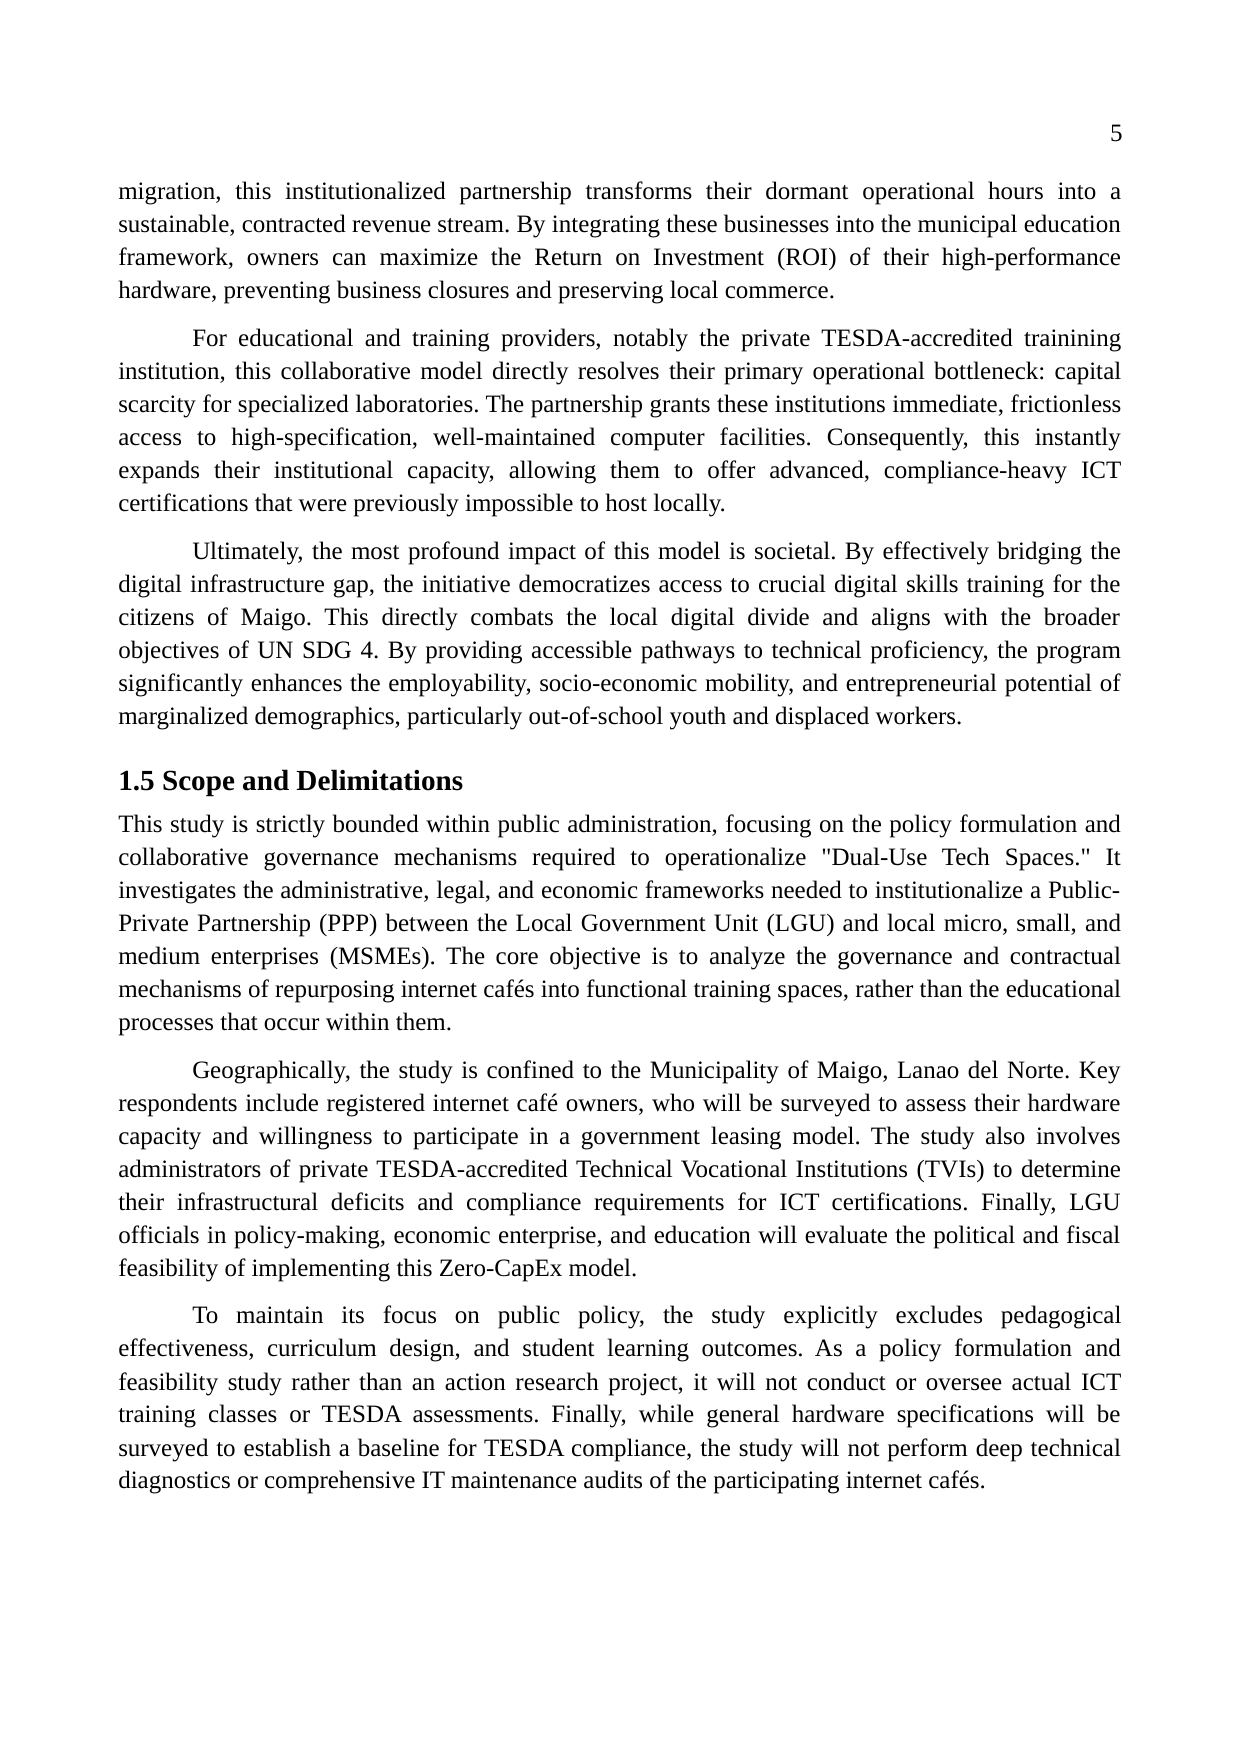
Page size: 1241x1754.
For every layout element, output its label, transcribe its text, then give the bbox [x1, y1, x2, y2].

text migration, this institutionalized partnership transforms their dormant operational hours into a sustainable, contracted revenue stream. By integrating these businesses into the municipal education framework, owners can maximize the Return on Investment (ROI) of their high-performance hardware, preventing business closures and preserving local commerce. [118, 176, 1122, 304]
text To maintain its focus on public policy, the study explicitly excludes pedagogical effectiveness, curriculum design, and student learning outcomes. As a policy formulation and feasibility study rather than an action research project, it will not conduct or oversee actual ICT training classes or TESDA assessments. Finally, while general hardware specifications will be surveyed to establish a baseline for TESDA compliance, the study will not perform deep technical diagnostics or comprehensive IT maintenance audits of the participating internet cafés. [118, 1301, 1122, 1494]
text For educational and training providers, notably the private TESDA-accredited trainining institution, this collaborative model directly resolves their primary operational bottleneck: capital scarcity for specialized laboratories. The partnership grants these institutions immediate, frictionless access to high-specification, well-maintained computer facilities. Consequently, this instantly expands their institutional capacity, allowing them to offer advanced, compliance-heavy ICT certifications that were previously impossible to host locally. [118, 323, 1122, 517]
text Geographically, the study is confined to the Municipality of Maigo, Lanao del Norte. Key respondents include registered internet café owners, who will be surveyed to assess their hardware capacity and willingness to participate in a government leasing model. The study also involves administrators of private TESDA-accredited Technical Vocational Institutions (TVIs) to determine their infrastructural deficits and compliance requirements for ICT certifications. Finally, LGU officials in policy-making, economic enterprise, and education will evaluate the political and fiscal feasibility of implementing this Zero-CapEx model. [118, 1055, 1122, 1282]
subtitle 1.5 Scope and Delimitations [118, 763, 1122, 797]
text Ultimately, the most profound impact of this model is societal. By effectively bridging the digital infrastructure gap, the initiative democratizes access to crucial digital skills training for the citizens of Maigo. This directly combats the local digital divide and aligns with the broader objectives of UN SDG 4. By providing accessible pathways to technical proficiency, the program significantly enhances the employability, socio-economic mobility, and entrepreneurial potential of marginalized demographics, particularly out-of-school youth and displaced workers. [118, 536, 1122, 729]
text This study is strictly bounded within public administration, focusing on the policy formulation and collaborative governance mechanisms required to operationalize "Dual-Use Tech Spaces." It investigates the administrative, legal, and economic frameworks needed to institutionalize a Public-Private Partnership (PPP) between the Local Government Unit (LGU) and local micro, small, and medium enterprises (MSMEs). The core objective is to analyze the governance and contractual mechanisms of repurposing internet cafés into functional training spaces, rather than the educational processes that occur within them. [118, 809, 1122, 1036]
